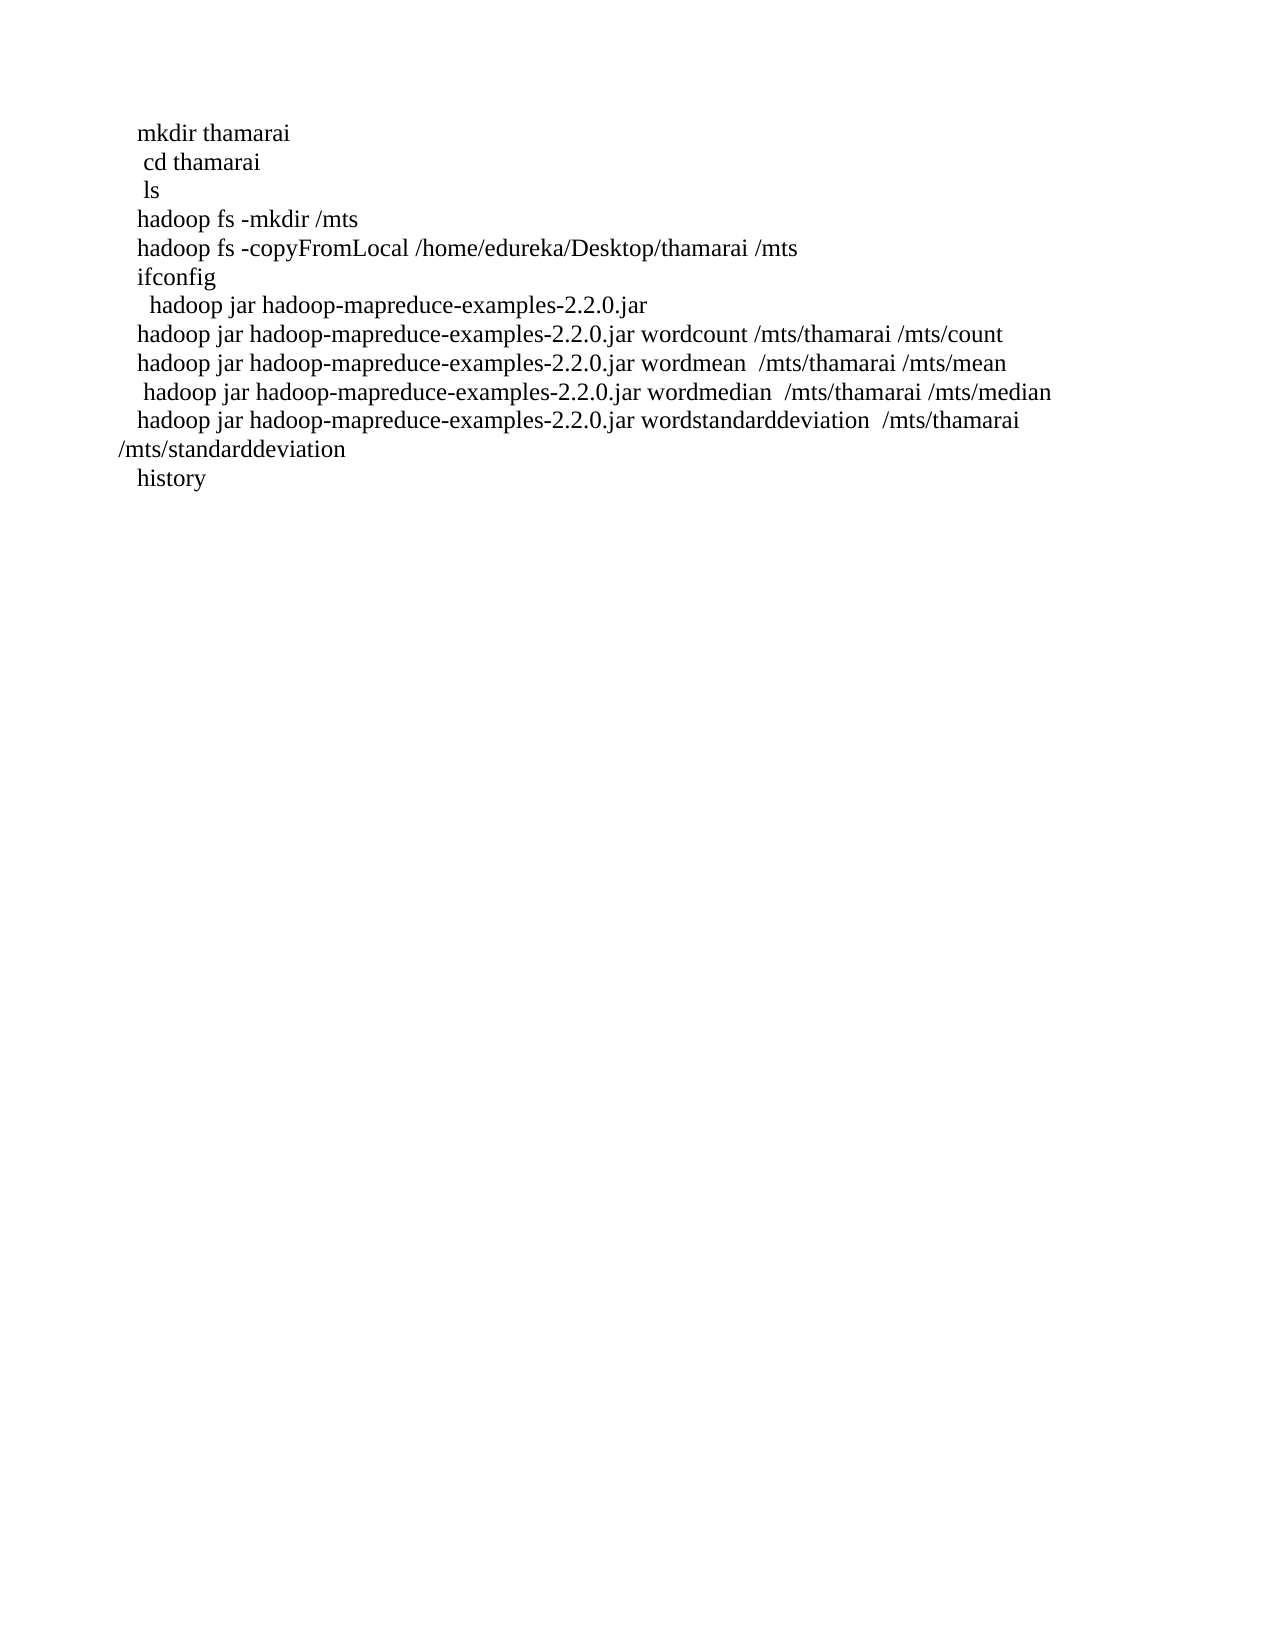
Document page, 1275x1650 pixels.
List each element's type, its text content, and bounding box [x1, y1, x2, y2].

text ifconfig [118, 262, 1157, 291]
text hadoop fs -mkdir /mts [118, 204, 1157, 233]
text cd thamarai [118, 147, 1157, 176]
text hadoop fs -copyFromLocal /home/edureka/Desktop/thamarai /mts [118, 233, 1157, 262]
text hadoop jar hadoop-mapreduce-examples-2.2.0.jar wordstandarddeviation /mts/thamarai /mts/standarddeviation [118, 406, 1157, 463]
text mkdir thamarai [118, 118, 1157, 147]
text hadoop jar hadoop-mapreduce-examples-2.2.0.jar wordcount /mts/thamarai /mts/count [118, 319, 1157, 348]
text history [118, 463, 1157, 492]
text hadoop jar hadoop-mapreduce-examples-2.2.0.jar wordmedian /mts/thamarai /mts/median [118, 377, 1157, 406]
text hadoop jar hadoop-mapreduce-examples-2.2.0.jar wordmean /mts/thamarai /mts/mean [118, 348, 1157, 377]
text hadoop jar hadoop-mapreduce-examples-2.2.0.jar [118, 291, 1157, 319]
text ls [118, 176, 1157, 204]
